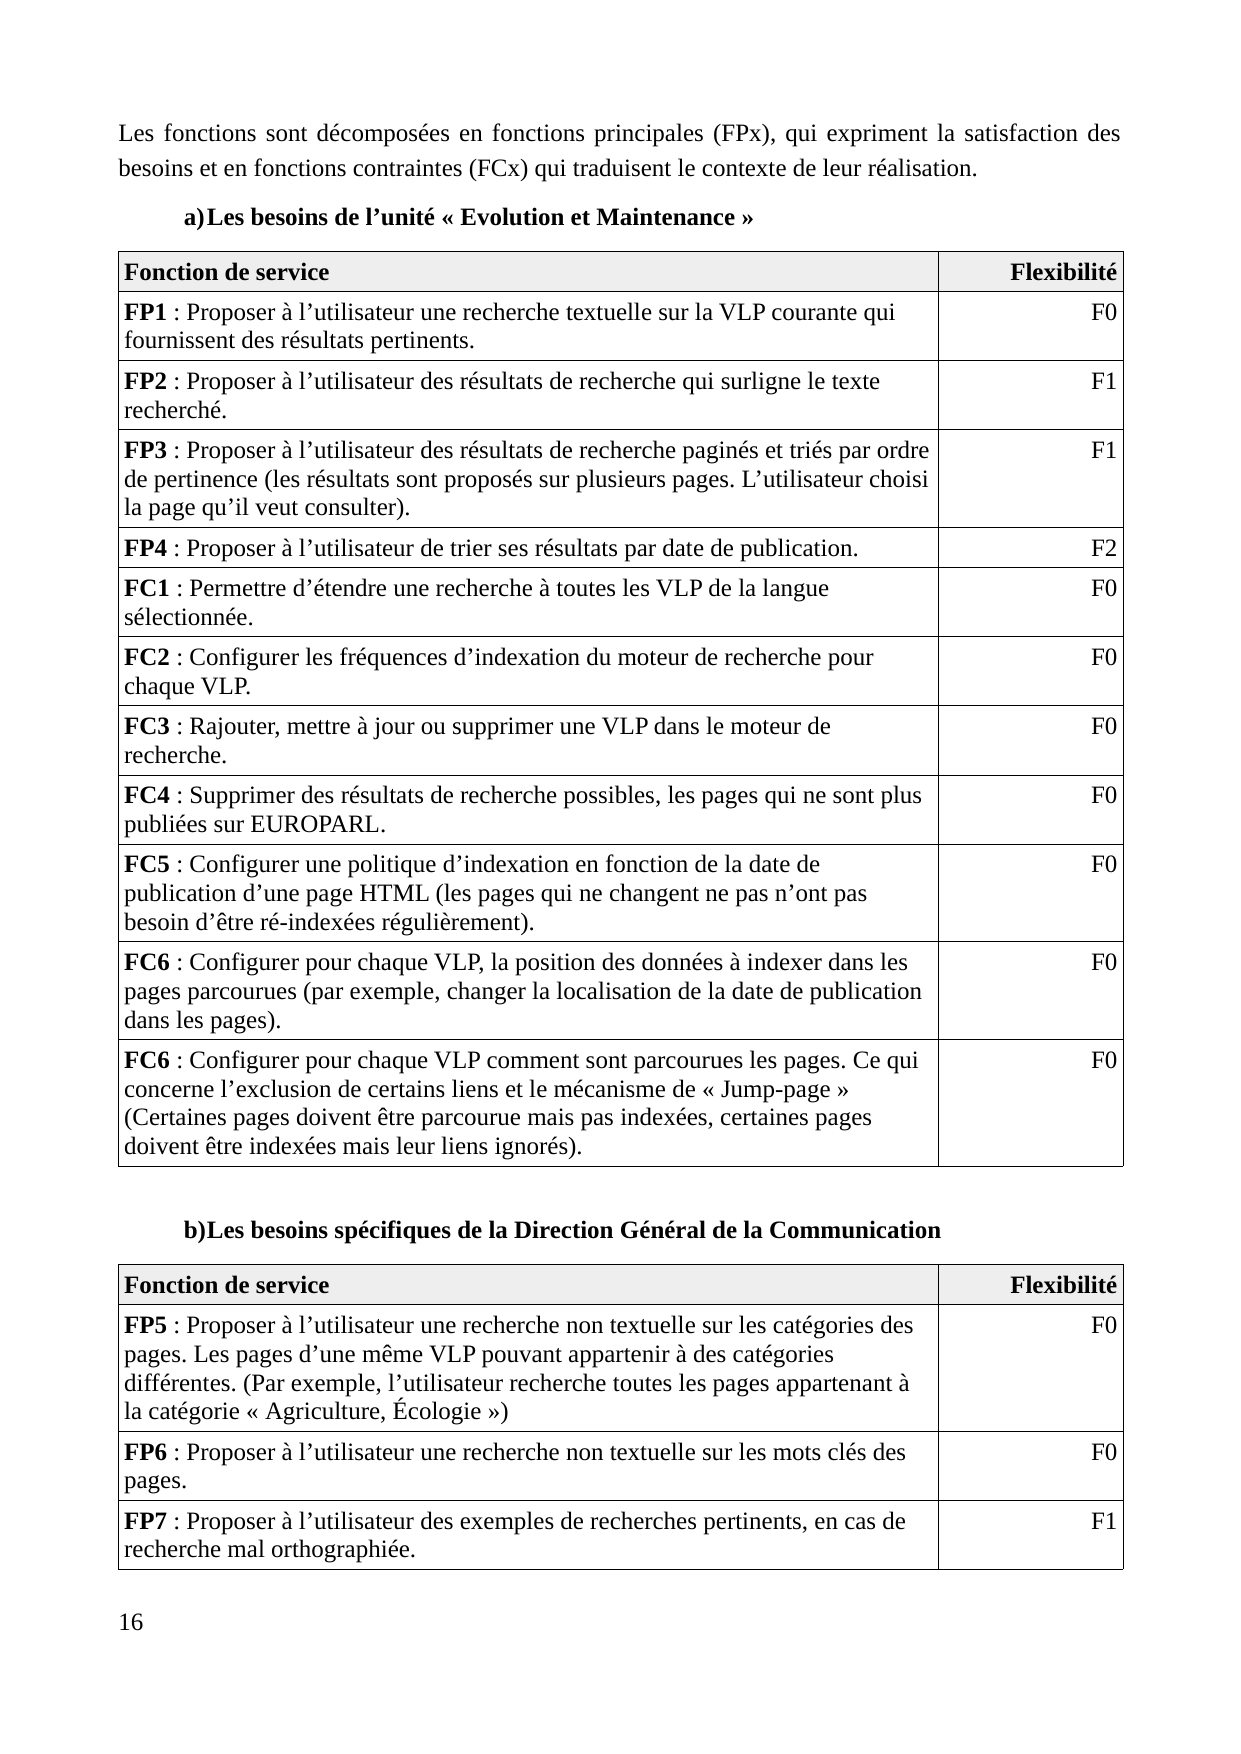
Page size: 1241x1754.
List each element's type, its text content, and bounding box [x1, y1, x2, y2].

table_cell FC6 : Configurer pour chaque VLP, la position des données à indexer dans les pages parcourues (par exemple, changer la localisation de la date de publication dans les pages). [119, 942, 938, 1039]
table_cell FP2 : Proposer à l’utilisateur des résultats de recherche qui surligne le texte recherché. [119, 361, 938, 429]
table_cell F0 [939, 292, 1123, 360]
table_header Flexibilité [939, 252, 1123, 291]
table_cell FP7 : Proposer à l’utilisateur des exemples de recherches pertinents, en cas de recherche mal orthographiée. [119, 1501, 938, 1569]
table_cell FC3 : Rajouter, mettre à jour ou supprimer une VLP dans le moteur de recherche. [119, 706, 938, 774]
table_cell F1 [939, 361, 1123, 429]
table_cell F2 [939, 528, 1123, 567]
text Les fonctions sont décomposées en fonctions principales (FPx), qui expriment la satisfaction des besoins et en fonctions contraintes (FCx) qui traduisent le contexte de leur réalisation. [118, 118, 1122, 181]
table_header Fonction de service [119, 252, 938, 291]
table_cell FC1 : Permettre d’étendre une recherche à toutes les VLP de la langue sélectionnée. [119, 568, 938, 636]
table_cell F0 [939, 942, 1123, 1039]
table_cell F0 [939, 637, 1123, 705]
table_cell FP6 : Proposer à l’utilisateur une recherche non textuelle sur les mots clés des pages. [119, 1432, 938, 1500]
table_cell FC4 : Supprimer des résultats de recherche possibles, les pages qui ne sont plus publiées sur EUROPARL. [119, 776, 938, 843]
table_cell F1 [939, 1501, 1123, 1569]
table_cell F0 [939, 1305, 1123, 1431]
table_cell FP1 : Proposer à l’utilisateur une recherche textuelle sur la VLP courante qui fournissent des résultats pertinents. [119, 292, 938, 360]
table_header Fonction de service [119, 1265, 938, 1304]
subtitle Les besoins de l’unité « Evolution et Maintenance » [177, 202, 1122, 230]
table_cell F0 [939, 706, 1123, 774]
table_cell F0 [939, 1040, 1123, 1166]
table_cell FC6 : Configurer pour chaque VLP comment sont parcourues les pages. Ce qui concerne l’exclusion de certains liens et le mécanisme de « Jump-page » (Certaines pages doivent être parcourue mais pas indexées, certaines pages doivent être indexées mais leur liens ignorés). [119, 1040, 938, 1166]
table_cell FC5 : Configurer une politique d’indexation en fonction de la date de publication d’une page HTML (les pages qui ne changent ne pas n’ont pas besoin d’être ré-indexées régulièrement). [119, 845, 938, 941]
subtitle Les besoins spécifiques de la Direction Général de la Communication [177, 1215, 1122, 1244]
table_cell FC2 : Configurer les fréquences d’indexation du moteur de recherche pour chaque VLP. [119, 637, 938, 705]
table_header Flexibilité [939, 1265, 1123, 1304]
table_cell FP4 : Proposer à l’utilisateur de trier ses résultats par date de publication. [119, 528, 938, 567]
table_cell FP3 : Proposer à l’utilisateur des résultats de recherche paginés et triés par ordre de pertinence (les résultats sont proposés sur plusieurs pages. L’utilisateur choisi la page qu’il veut consulter). [119, 430, 938, 527]
table_cell F0 [939, 776, 1123, 843]
table_cell F0 [939, 845, 1123, 941]
table_cell F0 [939, 1432, 1123, 1500]
table_cell F0 [939, 568, 1123, 636]
table_cell FP5 : Proposer à l’utilisateur une recherche non textuelle sur les catégories des pages. Les pages d’une même VLP pouvant appartenir à des catégories différentes. (Par exemple, l’utilisateur recherche toutes les pages appartenant à la catégorie « Agriculture, Écologie ») [119, 1305, 938, 1431]
table_cell F1 [939, 430, 1123, 527]
